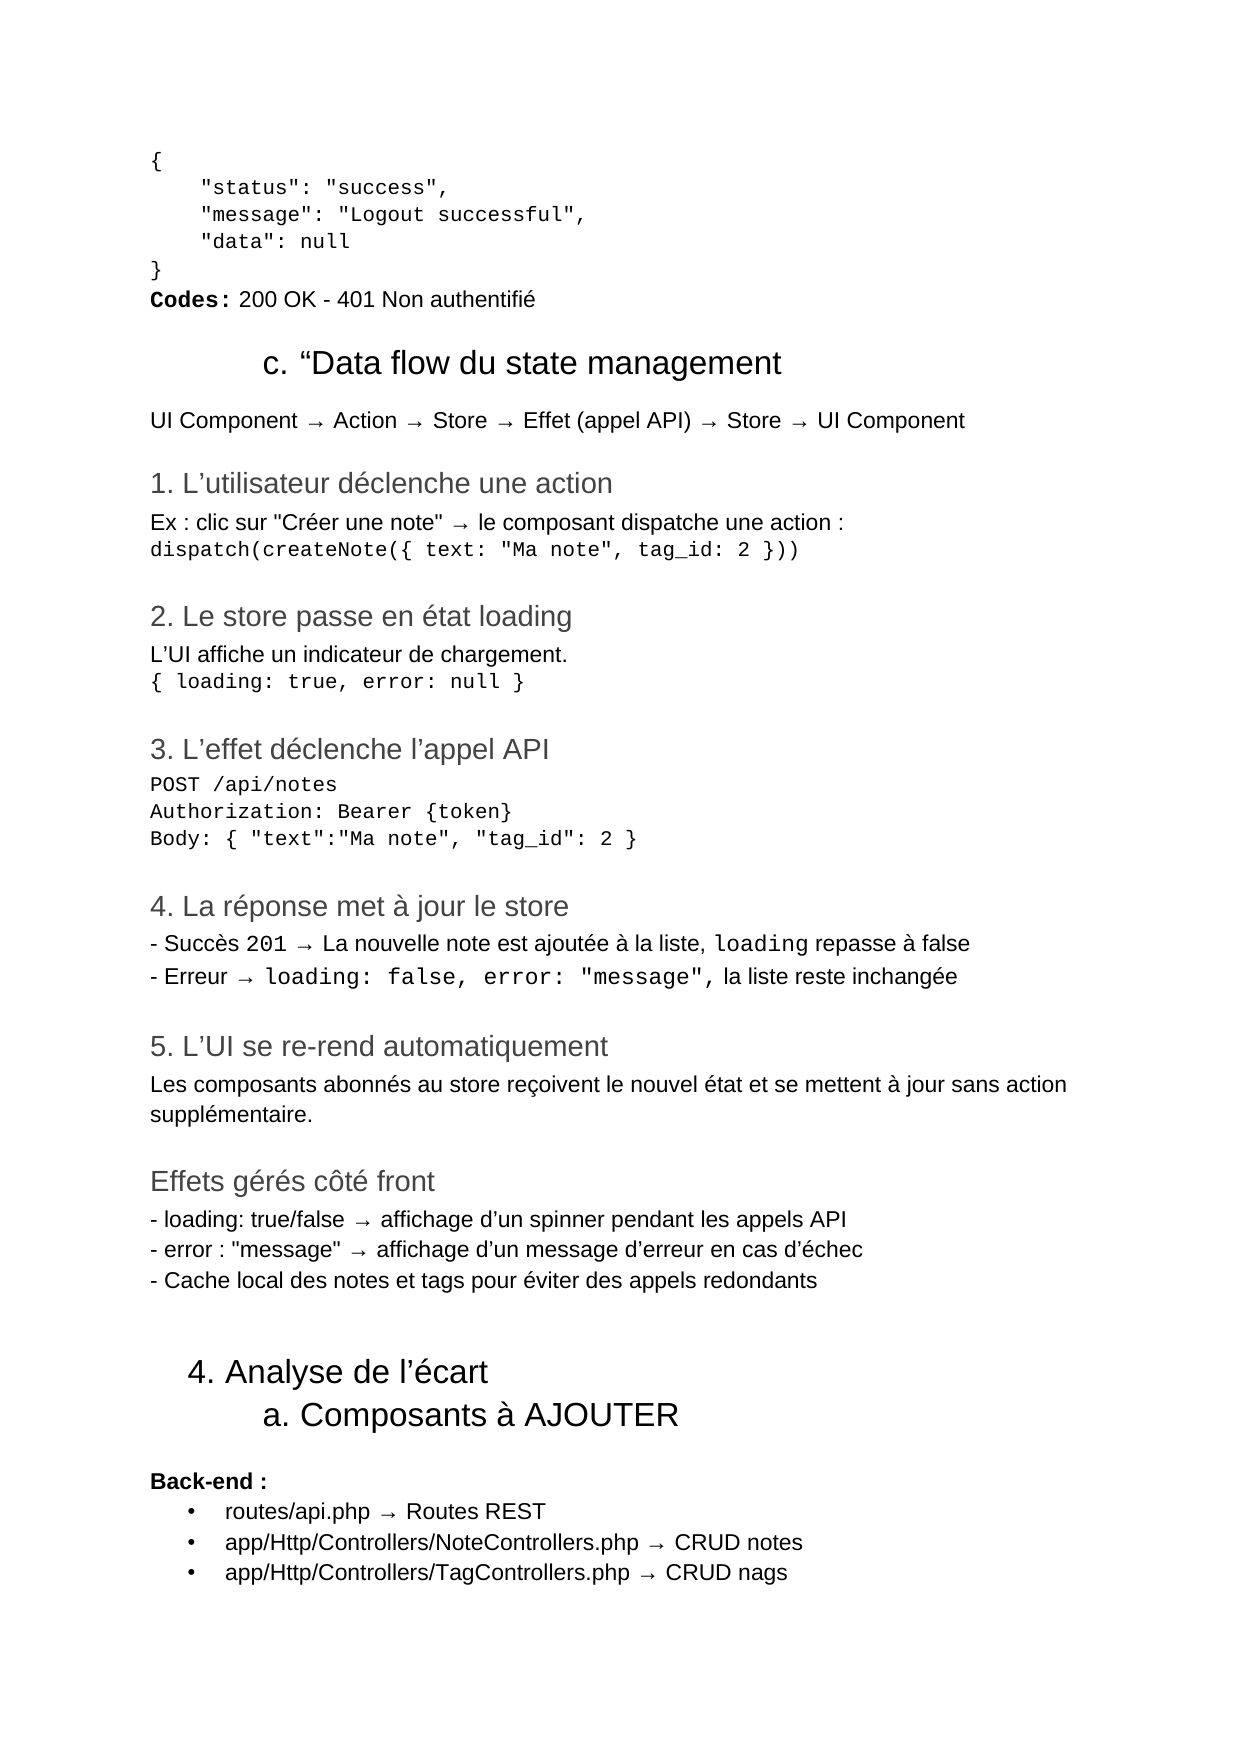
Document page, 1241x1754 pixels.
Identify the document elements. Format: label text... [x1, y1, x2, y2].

subtitle 1. L’utilisateur déclenche une action [150, 467, 1090, 500]
subtitle “Data flow du state management [262, 343, 1090, 382]
text Ex : clic sur "Créer une note" → le composant dispatche une action : [150, 508, 1090, 535]
text - Cache local des notes et tags pour éviter des appels redondants [150, 1267, 1090, 1293]
subtitle 4. La réponse met à jour le store [150, 888, 1090, 922]
text - Erreur → loading: false, error: "message", la liste reste inchangée [150, 963, 1090, 991]
text Back-end : [150, 1468, 1090, 1494]
text L’UI affiche un indicateur de chargement. [150, 641, 1090, 667]
text - Succès 201 → La nouvelle note est ajoutée à la liste, loading repasse à false [150, 930, 1090, 959]
list routes/api.php → Routes REST [187, 1498, 1090, 1525]
list app/Http/Controllers/TagControllers.php → CRUD nags [187, 1559, 1090, 1586]
text Body: { "text":"Ma note", "tag_id": 2 } [150, 828, 1090, 852]
subtitle 5. L’UI se re-rend automatiquement [150, 1029, 1090, 1062]
text Authorization: Bearer {token} [150, 801, 1090, 824]
subtitle Composants à AJOUTER [262, 1395, 1090, 1433]
subtitle 3. L’effet déclenche l’appel API [150, 732, 1090, 765]
text "data": null } [150, 232, 1090, 282]
text { loading: true, error: null } [150, 671, 1090, 695]
subtitle Analyse de l’écart [187, 1352, 1090, 1391]
list app/Http/Controllers/NoteControllers.php → CRUD notes [187, 1529, 1090, 1555]
text - error : "message" → affichage d’un message d’erreur en cas d’échec [150, 1236, 1090, 1263]
text POST /api/notes [150, 774, 1090, 797]
text dispatch(createNote({ text: "Ma note", tag_id: 2 })) [150, 539, 1090, 562]
subtitle Effets gérés côté front [150, 1164, 1090, 1198]
text Codes: 200 OK - 401 Non authentifié [150, 286, 1090, 314]
text { [150, 150, 1090, 174]
text "message": "Logout successful", [150, 204, 1090, 228]
text Les composants abonnés au store reçoivent le nouvel état et se mettent à jour sans action supplémentaire. [150, 1071, 1090, 1127]
subtitle 2. Le store passe en état loading [150, 599, 1090, 633]
text UI Component → Action → Store → Effet (appel API) → Store → UI Component [150, 407, 1090, 433]
text "status": "success", [150, 177, 1090, 201]
text - loading: true/false → affichage d’un spinner pendant les appels API [150, 1206, 1090, 1233]
